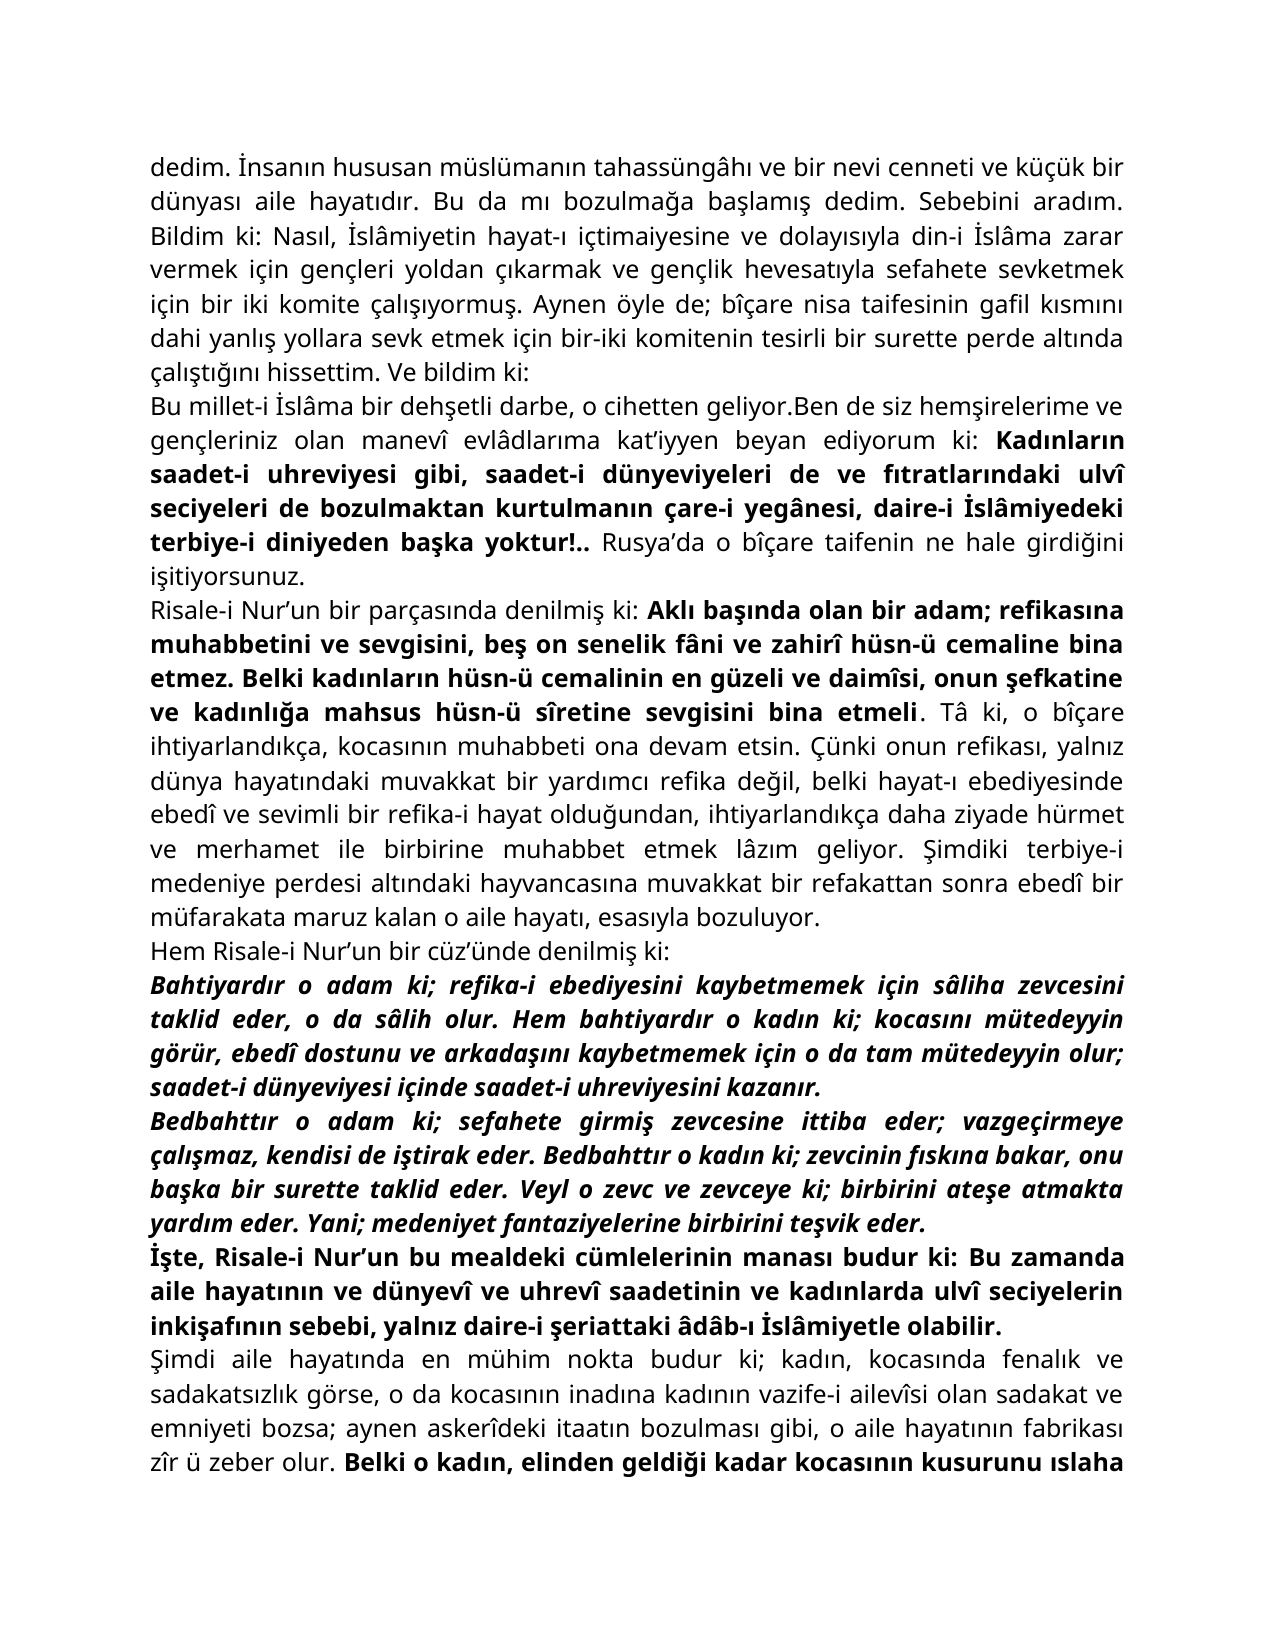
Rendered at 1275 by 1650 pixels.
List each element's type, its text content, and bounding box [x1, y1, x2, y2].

text Bedbahttır o adam ki; sefahete girmiş zevcesine ittiba eder; vazgeçirmeye çalışmaz, kendisi de iştirak eder. Bedbahttır o kadın ki; zevcinin fıskına bakar, onu başka bir surette taklid eder. Veyl o zevc ve zevceye ki; birbirini ateşe atmakta yardım eder. Yani; medeniyet fantaziyelerine birbirini teşvik eder. [150, 1104, 1125, 1240]
text Hem Risale-i Nur’un bir cüz’ünde denilmiş ki: [150, 933, 1125, 967]
text Bahtiyardır o adam ki; refika-i ebediyesini kaybetmemek için sâliha zevcesini taklid eder, o da sâlih olur. Hem bahtiyardır o kadın ki; kocasını mütedeyyin görür, ebedî dostunu ve arkadaşını kaybetmemek için o da tam mütedeyyin olur; saadet-i dünyeviyesi içinde saadet-i uhreviyesini kazanır. [150, 967, 1125, 1104]
text Bu millet-i İslâma bir dehşetli darbe, o cihetten geliyor.Ben de siz hemşirelerime ve gençleriniz olan manevî evlâdlarıma kat’iyyen beyan ediyorum ki: Kadınların saadet-i uhreviyesi gibi, saadet-i dünyeviyeleri de ve fıtratlarındaki ulvî seciyeleri de bozulmaktan kurtulmanın çare-i yegânesi, daire-i İslâmiyedeki terbiye-i diniyeden başka yoktur!.. Rusya’da o bîçare taifenin ne hale girdiğini işitiyorsunuz. [150, 388, 1125, 593]
text Risale-i Nur’un bir parçasında denilmiş ki: Aklı başında olan bir adam; refikasına muhabbetini ve sevgisini, beş on senelik fâni ve zahirî hüsn-ü cemaline bina etmez. Belki kadınların hüsn-ü cemalinin en güzeli ve daimîsi, onun şefkatine ve kadınlığa mahsus hüsn-ü sîretine sevgisini bina etmeli. Tâ ki, o bîçare ihtiyarlandıkça, kocasının muhabbeti ona devam etsin. Çünki onun refikası, yalnız dünya hayatındaki muvakkat bir yardımcı refika değil, belki hayat-ı ebediyesinde ebedî ve sevimli bir refika-i hayat olduğundan, ihtiyarlandıkça daha ziyade hürmet ve merhamet ile birbirine muhabbet etmek lâzım geliyor. Şimdiki terbiye-i medeniye perdesi altındaki hayvancasına muvakkat bir refakattan sonra ebedî bir müfarakata maruz kalan o aile hayatı, esasıyla bozuluyor. [150, 593, 1125, 933]
text İşte, Risale-i Nur’un bu mealdeki cümlelerinin manası budur ki: Bu zamanda aile hayatının ve dünyevî ve uhrevî saadetinin ve kadınlarda ulvî seciyelerin inkişafının sebebi, yalnız daire-i şeriattaki âdâb-ı İslâmiyetle olabilir. [150, 1240, 1125, 1342]
text dedim. İnsanın hususan müslümanın tahassüngâhı ve bir nevi cenneti ve küçük bir dünyası aile hayatıdır. Bu da mı bozulmağa başlamış dedim. Sebebini aradım. Bildim ki: Nasıl, İslâmiyetin hayat-ı içtimaiyesine ve dolayısıyla din-i İslâma zarar vermek için gençleri yoldan çıkarmak ve gençlik hevesatıyla sefahete sevketmek için bir iki komite çalışıyormuş. Aynen öyle de; bîçare nisa taifesinin gafil kısmını dahi yanlış yollara sevk etmek için bir-iki komitenin tesirli bir surette perde altında çalıştığını hissettim. Ve bildim ki: [150, 150, 1125, 388]
text Şimdi aile hayatında en mühim nokta budur ki; kadın, kocasında fenalık ve sadakatsızlık görse, o da kocasının inadına kadının vazife-i ailevîsi olan sadakat ve emniyeti bozsa; aynen askerîdeki itaatın bozulması gibi, o aile hayatının fabrikası zîr ü zeber olur. Belki o kadın, elinden geldiği kadar kocasının kusurunu ıslaha [150, 1342, 1125, 1478]
